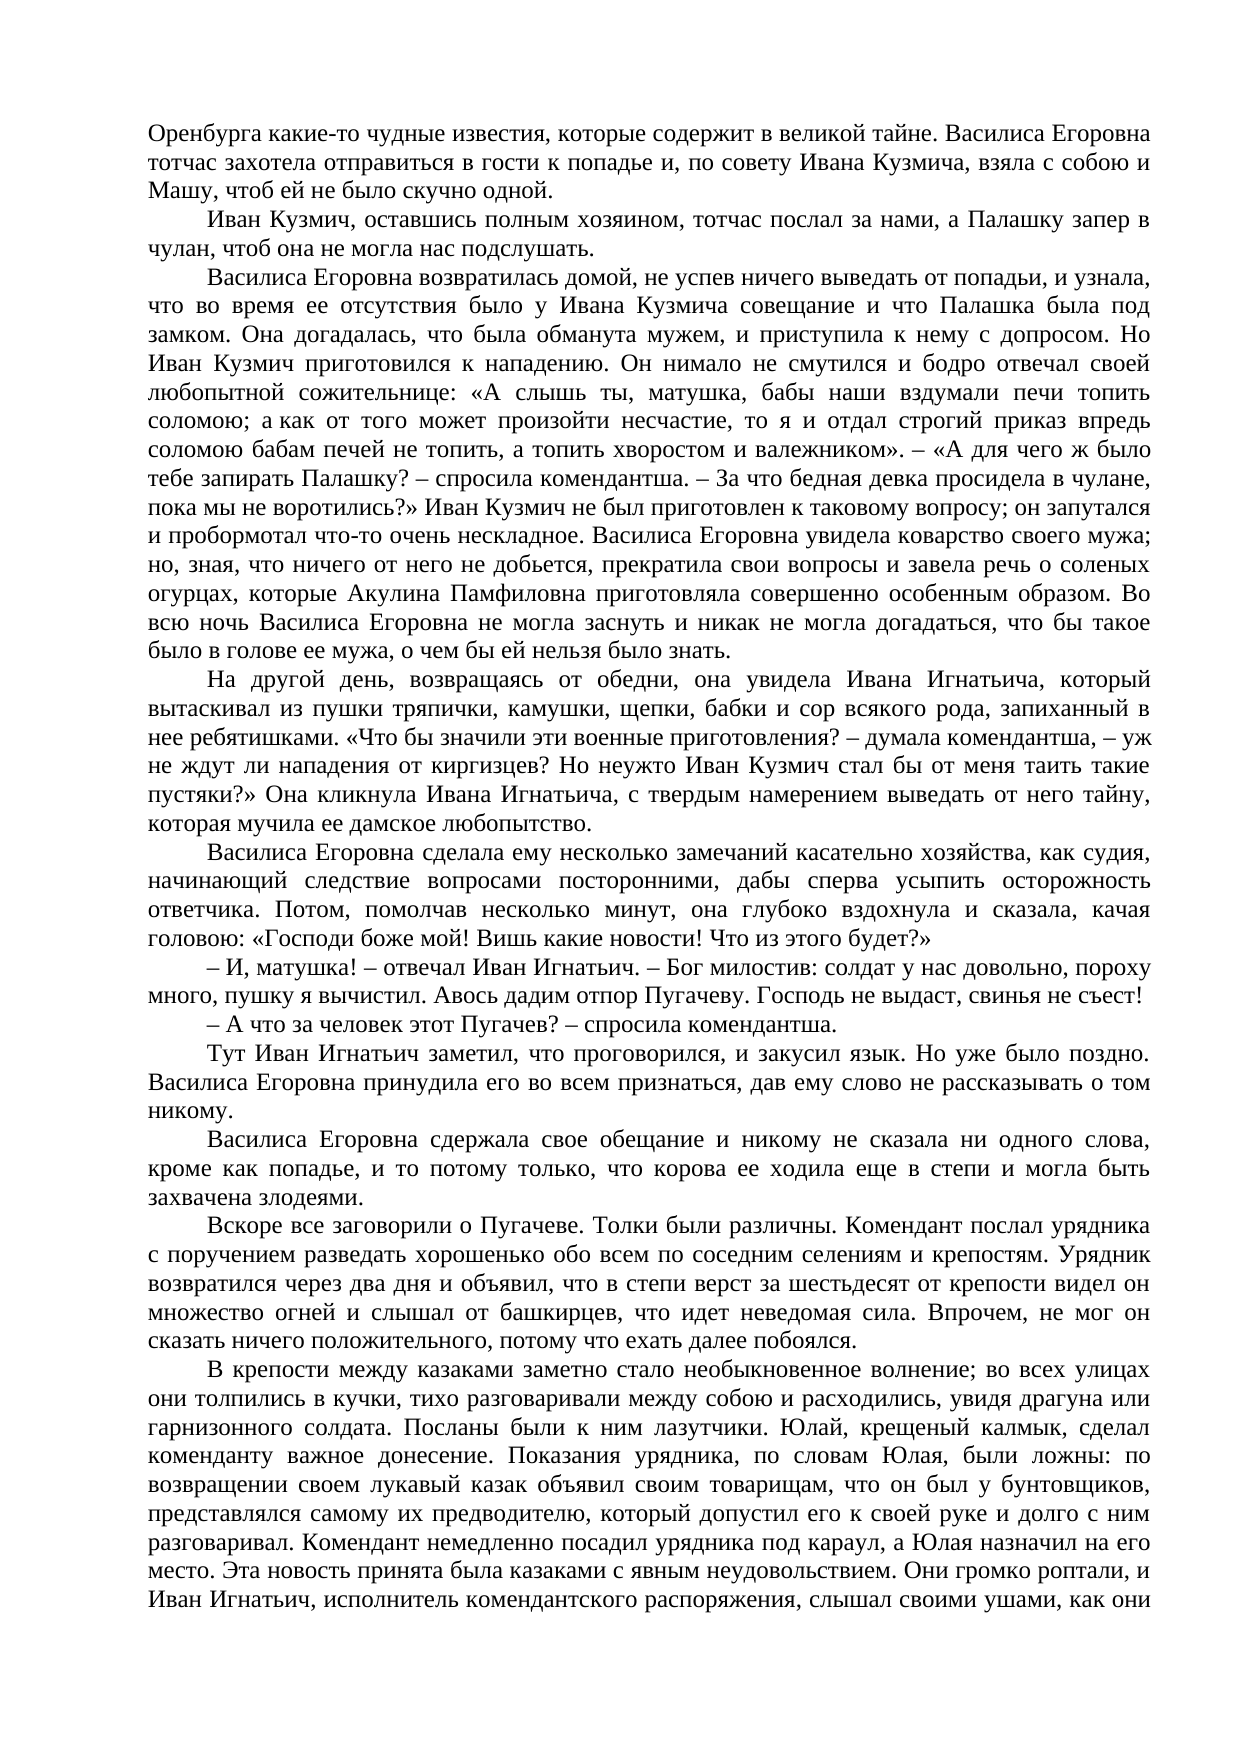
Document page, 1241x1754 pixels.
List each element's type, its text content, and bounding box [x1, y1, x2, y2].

text Тут Иван Игнатьич заметил, что проговорился, и закусил язык. Но уже было поздно. Василиса Егоровна принудила его во всем признаться, дав ему слово не рассказывать о том никому. [148, 1038, 1152, 1124]
text В крепости между казаками заметно стало необыкновенное волнение; во всех улицах они толпились в кучки, тихо разговаривали между собою и расходились, увидя драгуна или гарнизонного солдата. Посланы были к ним лазутчики. Юлай, крещеный калмык, сделал коменданту важное донесение. Показания урядника, по словам Юлая, были ложны: по возвращении своем лукавый казак объявил своим товарищам, что он был у бунтовщиков, представлялся самому их предводителю, который допустил его к своей руке и долго с ним разговаривал. Комендант немедленно посадил урядника под караул, а Юлая назначил на его место. Эта новость принята была казаками с явным неудовольствием. Они громко роптали, и Иван Игнатьич, исполнитель комендантского распоряжения, слышал своими ушами, как они [148, 1354, 1152, 1613]
text Василиса Егоровна возвратилась домой, не успев ничего выведать от попадьи, и узнала, что во время ее отсутствия было у Ивана Кузмича совещание и что Палашка была под замком. Она догадалась, что была обманута мужем, и приступила к нему с допросом. Но Иван Кузмич приготовился к нападению. Он нимало не смутился и бодро отвечал своей любопытной сожительнице: «А слышь ты, матушка, бабы наши вздумали печи топить соломою; а как от того может произойти несчастие, то я и отдал строгий приказ впредь соломою бабам печей не топить, а топить хворостом и валежником». – «А для чего ж было тебе запирать Палашку? – спросила комендантша. – За что бедная девка просидела в чулане, пока мы не воротились?» Иван Кузмич не был приготовлен к таковому вопросу; он запутался и пробормотал что‑то очень нескладное. Василиса Егоровна увидела коварство своего мужа; но, зная, что ничего от него не добьется, прекратила свои вопросы и завела речь о соленых огурцах, которые Акулина Памфиловна приготовляла совершенно особенным образом. Во всю ночь Василиса Егоровна не могла заснуть и никак не могла догадаться, что бы такое было в голове ее мужа, о чем бы ей нельзя было знать. [148, 262, 1152, 664]
text – И, матушка! – отвечал Иван Игнатьич. – Бог милостив: солдат у нас довольно, пороху много, пушку я вычистил. Авось дадим отпор Пугачеву. Господь не выдаст, свинья не съест! [148, 952, 1152, 1009]
text Василиса Егоровна сдержала свое обещание и никому не сказала ни одного слова, кроме как попадье, и то потому только, что корова ее ходила еще в степи и могла быть захвачена злодеями. [148, 1124, 1152, 1211]
text – А что за человек этот Пугачев? – спросила комендантша. [148, 1009, 1152, 1038]
text Василиса Егоровна сделала ему несколько замечаний касательно хозяйства, как судия, начинающий следствие вопросами посторонними, дабы сперва усыпить осторожность ответчика. Потом, помолчав несколько минут, она глубоко вздохнула и сказала, качая головою: «Господи боже мой! Вишь какие новости! Что из этого будет?» [148, 837, 1152, 952]
text Вскоре все заговорили о Пугачеве. Толки были различны. Комендант послал урядника с поручением разведать хорошенько обо всем по соседним селениям и крепостям. Урядник возвратился через два дня и объявил, что в степи верст за шестьдесят от крепости видел он множество огней и слышал от башкирцев, что идет неведомая сила. Впрочем, не мог он сказать ничего положительного, потому что ехать далее побоялся. [148, 1211, 1152, 1354]
text Иван Кузмич, оставшись полным хозяином, тотчас послал за нами, а Палашку запер в чулан, чтоб она не могла нас подслушать. [148, 204, 1152, 262]
text На другой день, возвращаясь от обедни, она увидела Ивана Игнатьича, который вытаскивал из пушки тряпички, камушки, щепки, бабки и сор всякого рода, запиханный в нее ребятишками. «Что бы значили эти военные приготовления? – думала комендантша, – уж не ждут ли нападения от киргизцев? Но неужто Иван Кузмич стал бы от меня таить такие пустяки?» Она кликнула Ивана Игнатьича, с твердым намерением выведать от него тайну, которая мучила ее дамское любопытство. [148, 664, 1152, 837]
text Оренбурга какие‑то чудные известия, которые содержит в великой тайне. Василиса Егоровна тотчас захотела отправиться в гости к попадье и, по совету Ивана Кузмича, взяла с собою и Машу, чтоб ей не было скучно одной. [148, 118, 1152, 204]
